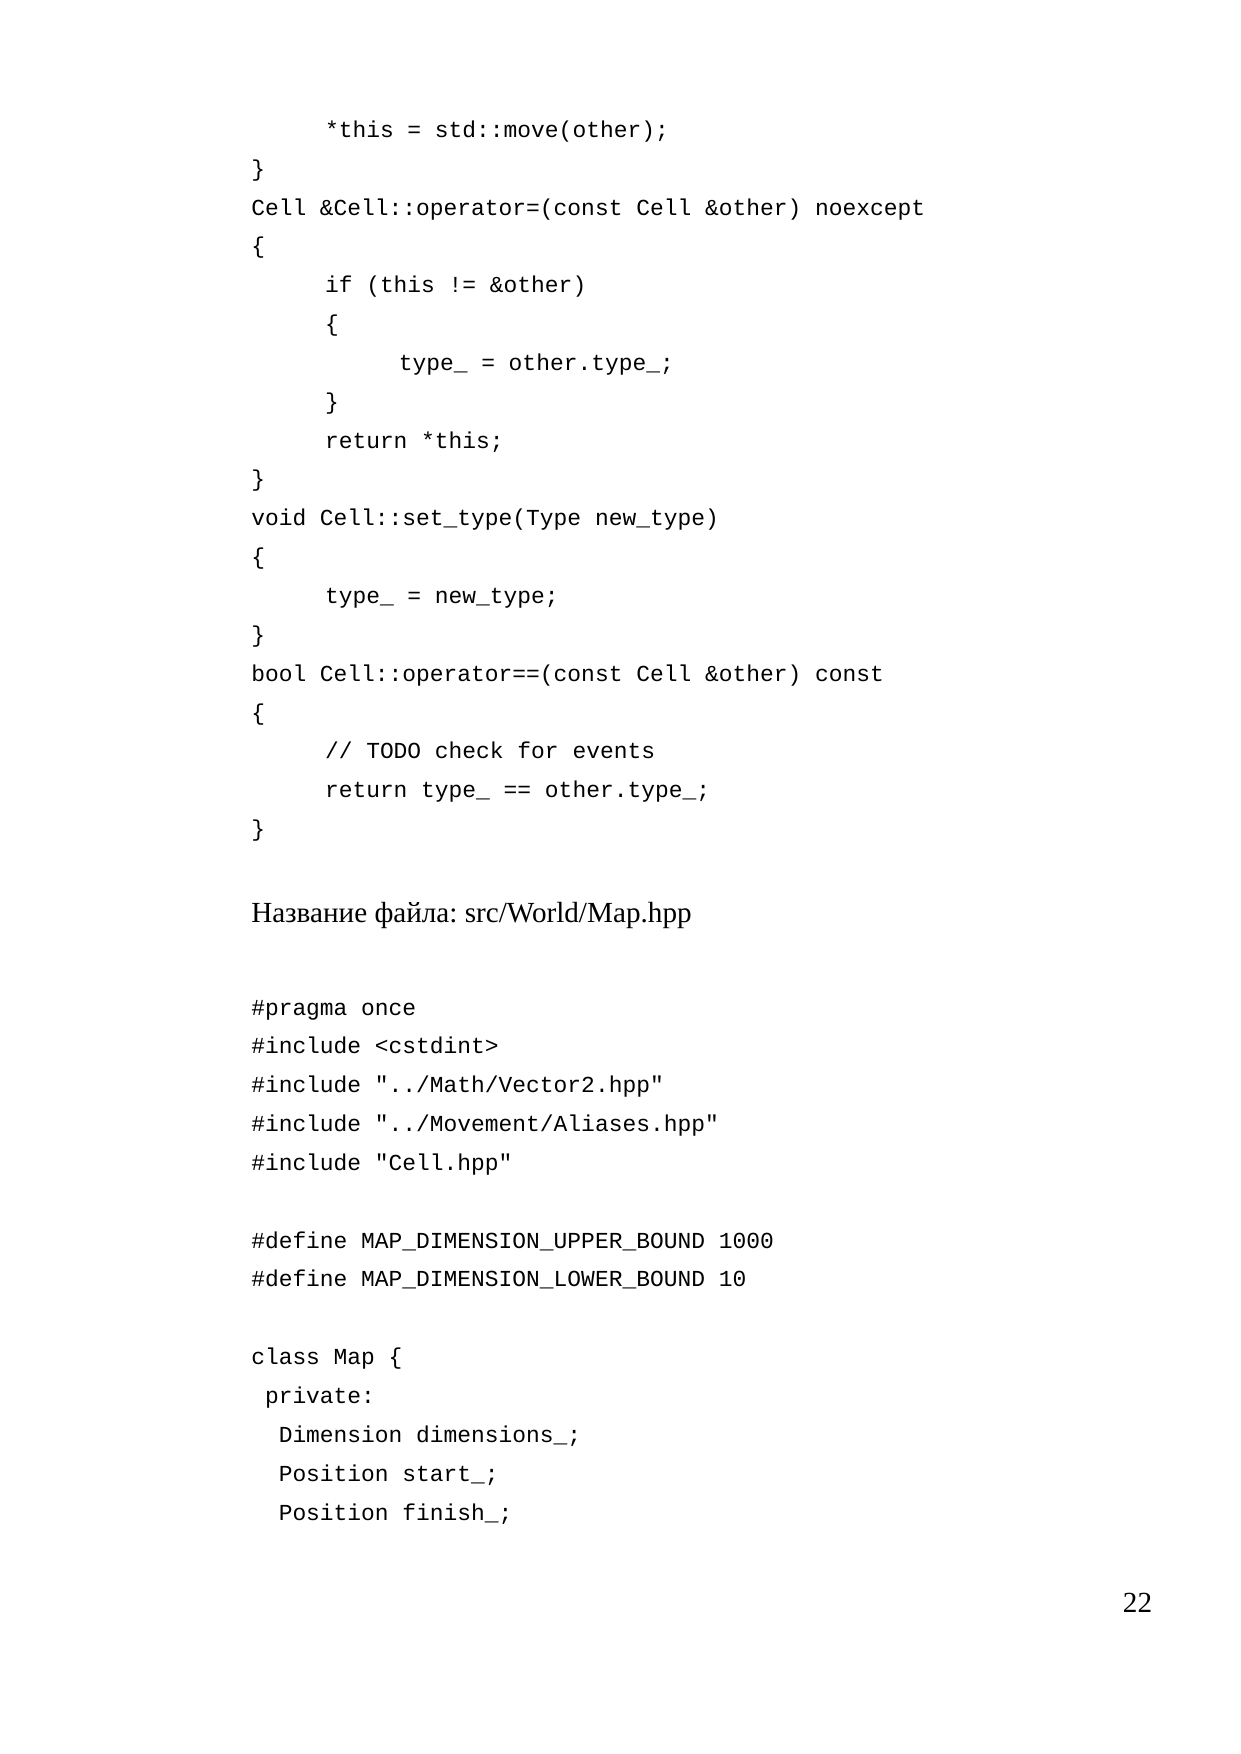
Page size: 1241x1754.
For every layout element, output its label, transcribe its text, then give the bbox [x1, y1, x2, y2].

text } [177, 390, 1152, 416]
text #include "../Math/Vector2.hpp" [177, 1073, 1152, 1099]
text return *this; [177, 429, 1152, 455]
text { [177, 546, 1152, 571]
text #include "../Movement/Aliases.hpp" [177, 1112, 1152, 1138]
text } [177, 468, 1152, 494]
text } [177, 817, 1152, 843]
text class Map { [177, 1346, 1152, 1371]
text #include "Cell.hpp" [177, 1151, 1152, 1177]
text { [177, 235, 1152, 261]
text #define MAP_DIMENSION_UPPER_BOUND 1000 [177, 1229, 1152, 1255]
text // TODO check for events [177, 740, 1152, 766]
text Cell &Cell::operator=(const Cell &other) noexcept [177, 196, 1152, 222]
text type_ = other.type_; [177, 351, 1152, 377]
text bool Cell::operator==(const Cell &other) const [177, 662, 1152, 688]
text } [177, 157, 1152, 183]
text private: [177, 1384, 1152, 1410]
text Position finish_; [177, 1501, 1152, 1527]
text { [177, 701, 1152, 727]
text { [177, 312, 1152, 338]
text void Cell::set_type(Type new_type) [177, 507, 1152, 533]
text #define MAP_DIMENSION_LOWER_BOUND 10 [177, 1268, 1152, 1294]
text *this = std::move(other); [177, 118, 1152, 144]
text Position start_; [177, 1462, 1152, 1488]
text #include <cstdint> [177, 1035, 1152, 1061]
text } [177, 623, 1152, 649]
text if (this != &other) [177, 273, 1152, 299]
text Dimension dimensions_; [177, 1423, 1152, 1449]
text Название файла: src/World/Map.hpp [177, 895, 1152, 929]
text type_ = new_type; [177, 584, 1152, 610]
text return type_ == other.type_; [177, 779, 1152, 804]
text #pragma once [177, 996, 1152, 1022]
